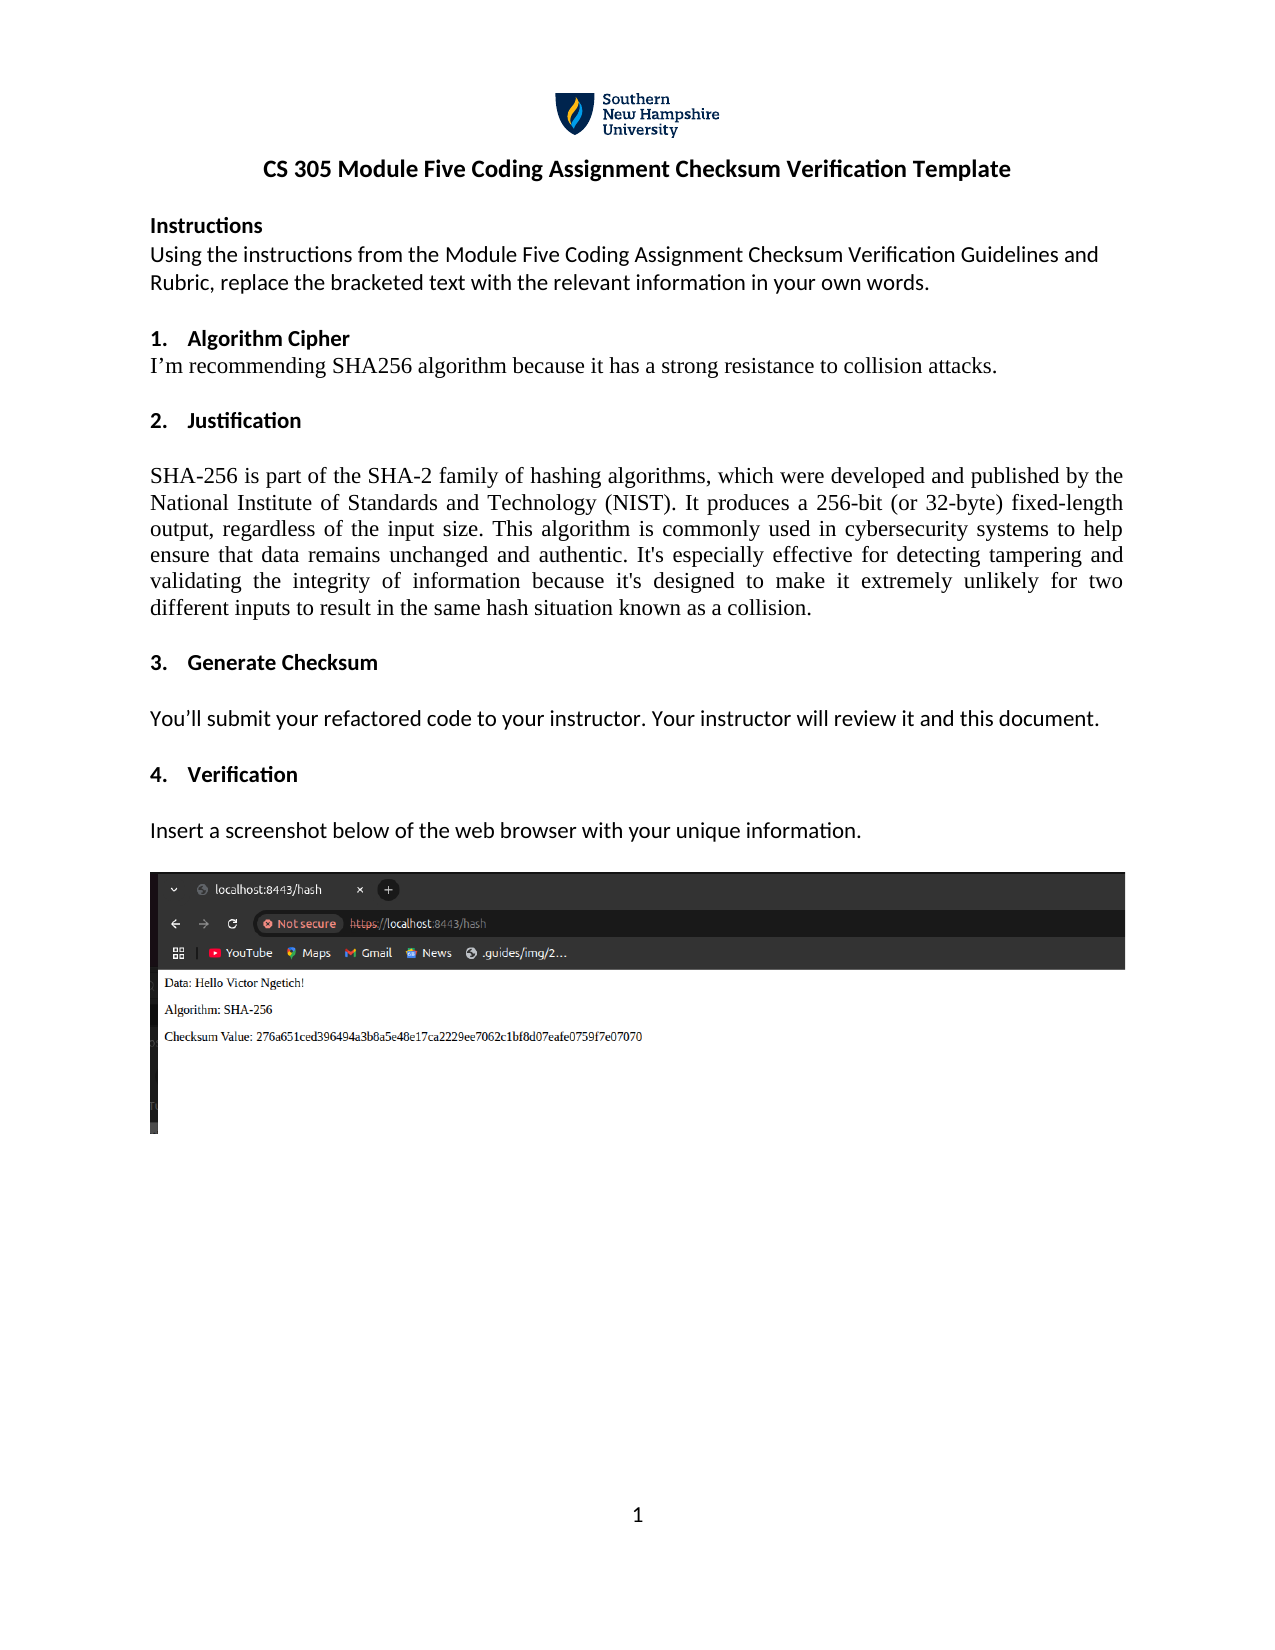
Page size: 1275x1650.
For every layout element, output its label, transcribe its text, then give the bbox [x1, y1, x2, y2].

subtitle Instructions [150, 212, 1125, 240]
text SHA-256 is part of the SHA-2 family of hashing algorithms, which were developed and published by the National Institute of Standards and Technology (NIST). It produces a 256-bit (or 32-byte) fixed-length output, regardless of the input size. This algorithm is commonly used in cybersecurity systems to help ensure that data remains unchanged and authentic. It's especially effective for detecting tampering and validating the integrity of information because it's designed to make it extremely unlikely for two different inputs to result in the same hash situation known as a collision. [150, 462, 1125, 620]
subtitle CS 305 Module Five Coding Assignment Checksum Verification Template [150, 153, 1125, 184]
text Insert a screenshot below of the web browser with your unique information. [150, 816, 1125, 844]
subtitle Algorithm Cipher [150, 324, 1125, 352]
text You’ll submit your refactored code to your instructor. Your instructor will review it and this document. [150, 704, 1125, 732]
subtitle Justification [150, 406, 1125, 434]
subtitle Verification [150, 760, 1125, 788]
text Using the instructions from the Module Five Coding Assignment Checksum Verification Guidelines and Rubric, replace the bracketed text with the relevant information in your own words. [150, 240, 1125, 296]
subtitle Generate Checksum [150, 648, 1125, 676]
text I’m recommending SHA256 algorithm because it has a strong resistance to collision attacks. [150, 352, 1125, 378]
